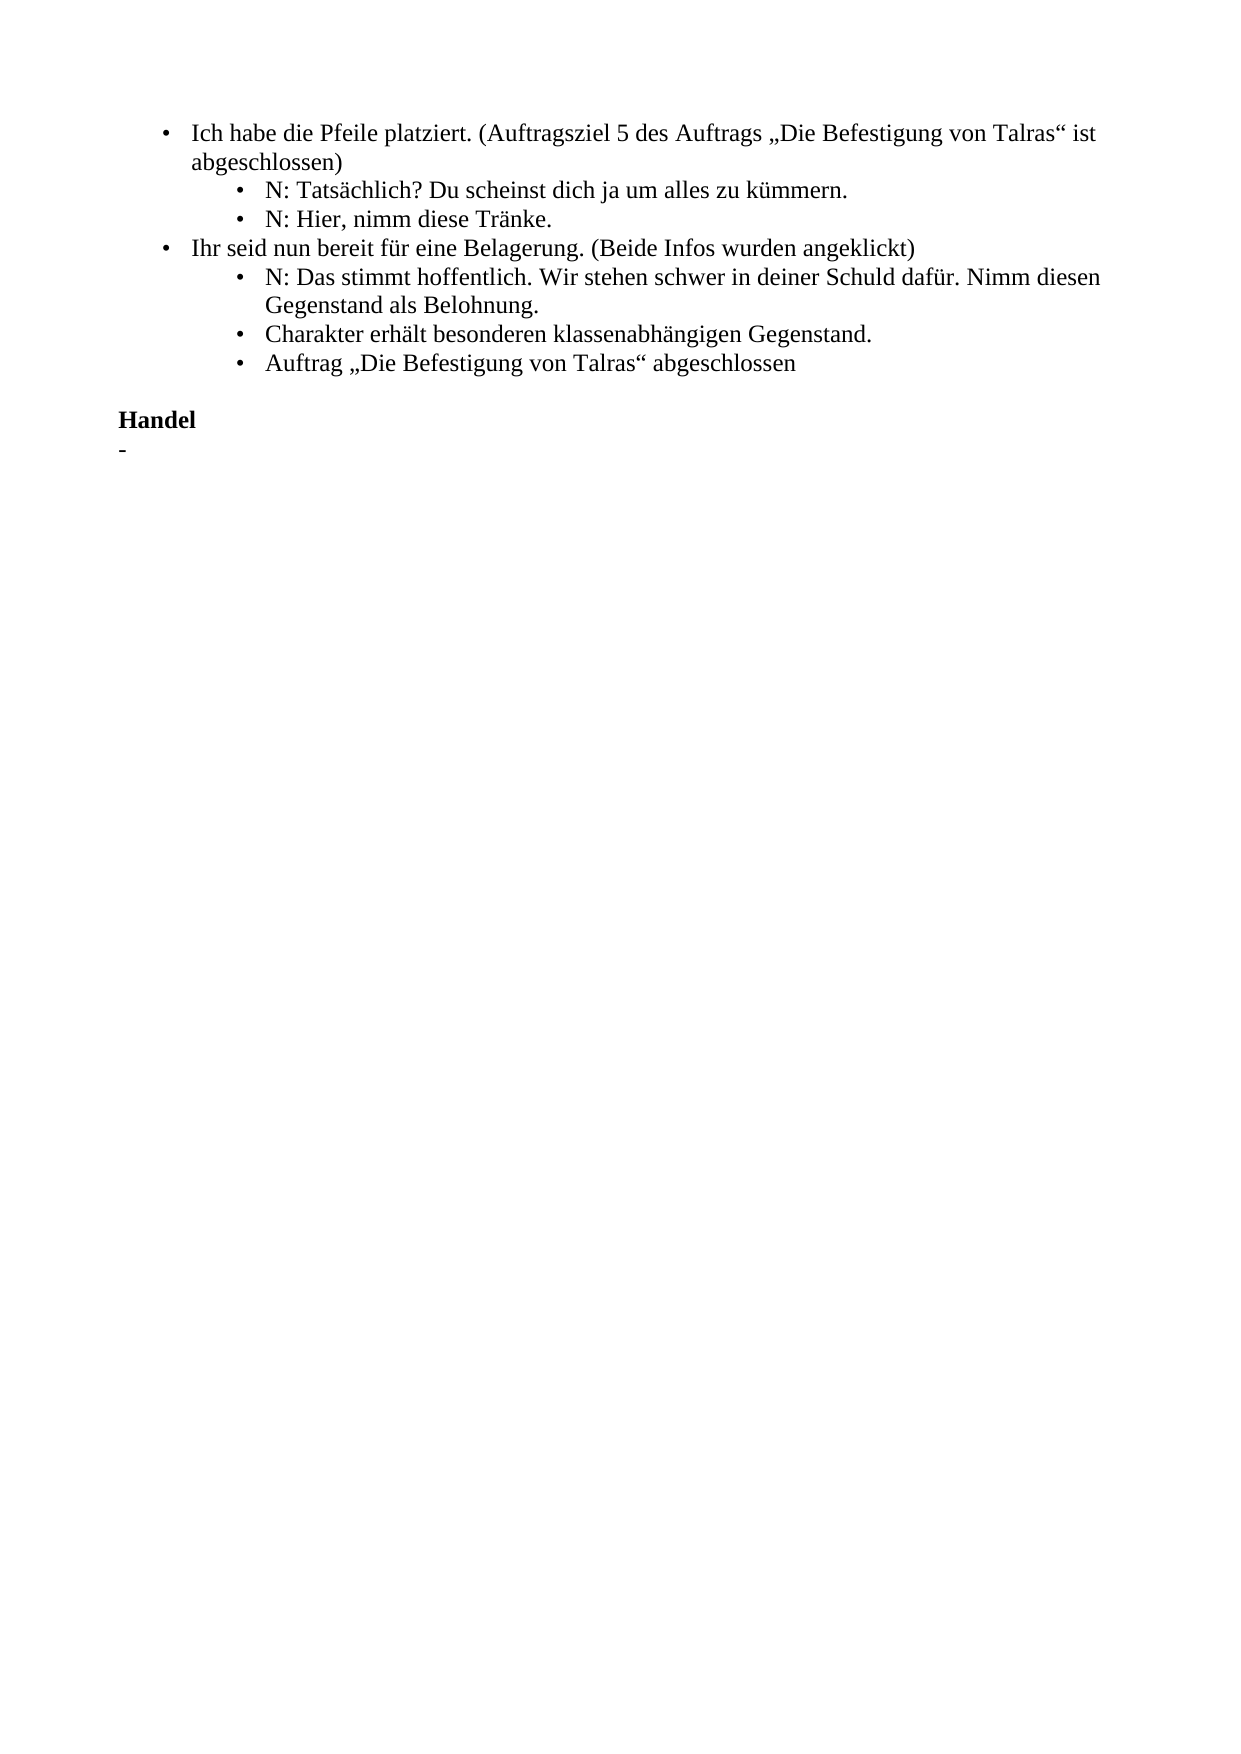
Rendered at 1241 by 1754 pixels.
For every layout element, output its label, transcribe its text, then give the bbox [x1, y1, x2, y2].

list Charakter erhält besonderen klassenabhängigen Gegenstand. [236, 319, 1122, 348]
list N: Tatsächlich? Du scheinst dich ja um alles zu kümmern. [236, 176, 1122, 204]
list Ich habe die Pfeile platziert. (Auftragsziel 5 des Auftrags „Die Befestigung von Talras“ ist abgeschlossen) [162, 118, 1122, 176]
list Auftrag „Die Befestigung von Talras“ abgeschlossen [236, 348, 1122, 377]
text - [118, 434, 1122, 463]
list Ihr seid nun bereit für eine Belagerung. (Beide Infos wurden angeklickt) [162, 233, 1122, 262]
list N: Das stimmt hoffentlich. Wir stehen schwer in deiner Schuld dafür. Nimm diesen Gegenstand als Belohnung. [236, 262, 1122, 319]
list N: Hier, nimm diese Tränke. [236, 204, 1122, 233]
text Handel [118, 406, 1122, 434]
